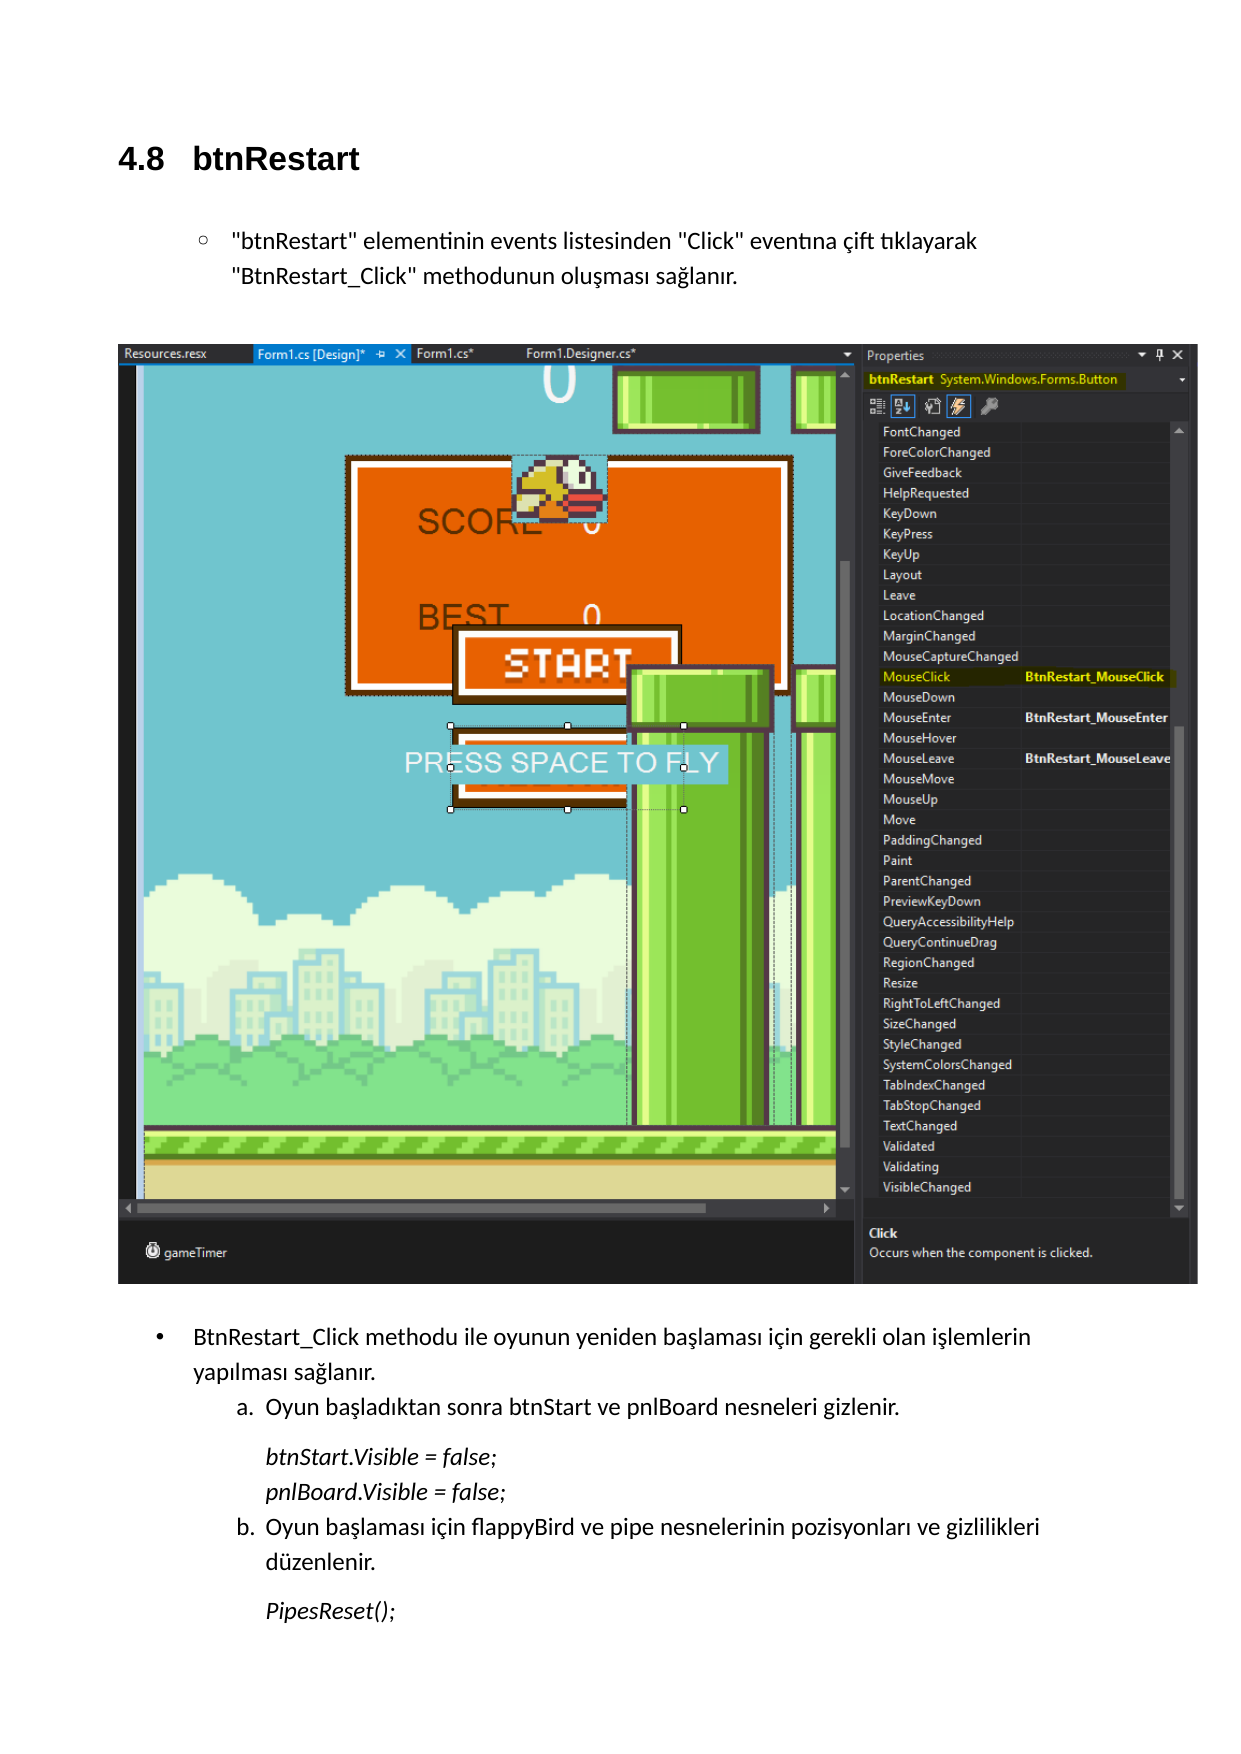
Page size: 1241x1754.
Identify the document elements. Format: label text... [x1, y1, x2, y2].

list Oyun başlaması için flappyBird ve pipe nesnelerinin pozisyonları ve gizlilikleri düzenlenir. [236, 1511, 1122, 1576]
list pnlBoard.Visible = false; [236, 1476, 1122, 1506]
list PipesReset(); [236, 1595, 1122, 1626]
list "btnRestart" elementinin events listesinden "Click" eventına çift tıklayarak "BtnRestart_Click" methodunun oluşması sağlanır. [193, 225, 1122, 291]
list btnStart.Visible = false; [236, 1441, 1122, 1471]
list Oyun başladıktan sonra btnStart ve pnlBoard nesneleri gizlenir. [236, 1391, 1122, 1422]
subtitle btnRestart [118, 139, 1122, 178]
list BtnRestart_Click methodu ile oyunun yeniden başlaması için gerekli olan işlemlerin yapılması sağlanır. [156, 1321, 1122, 1387]
picture [118, 344, 1198, 1284]
